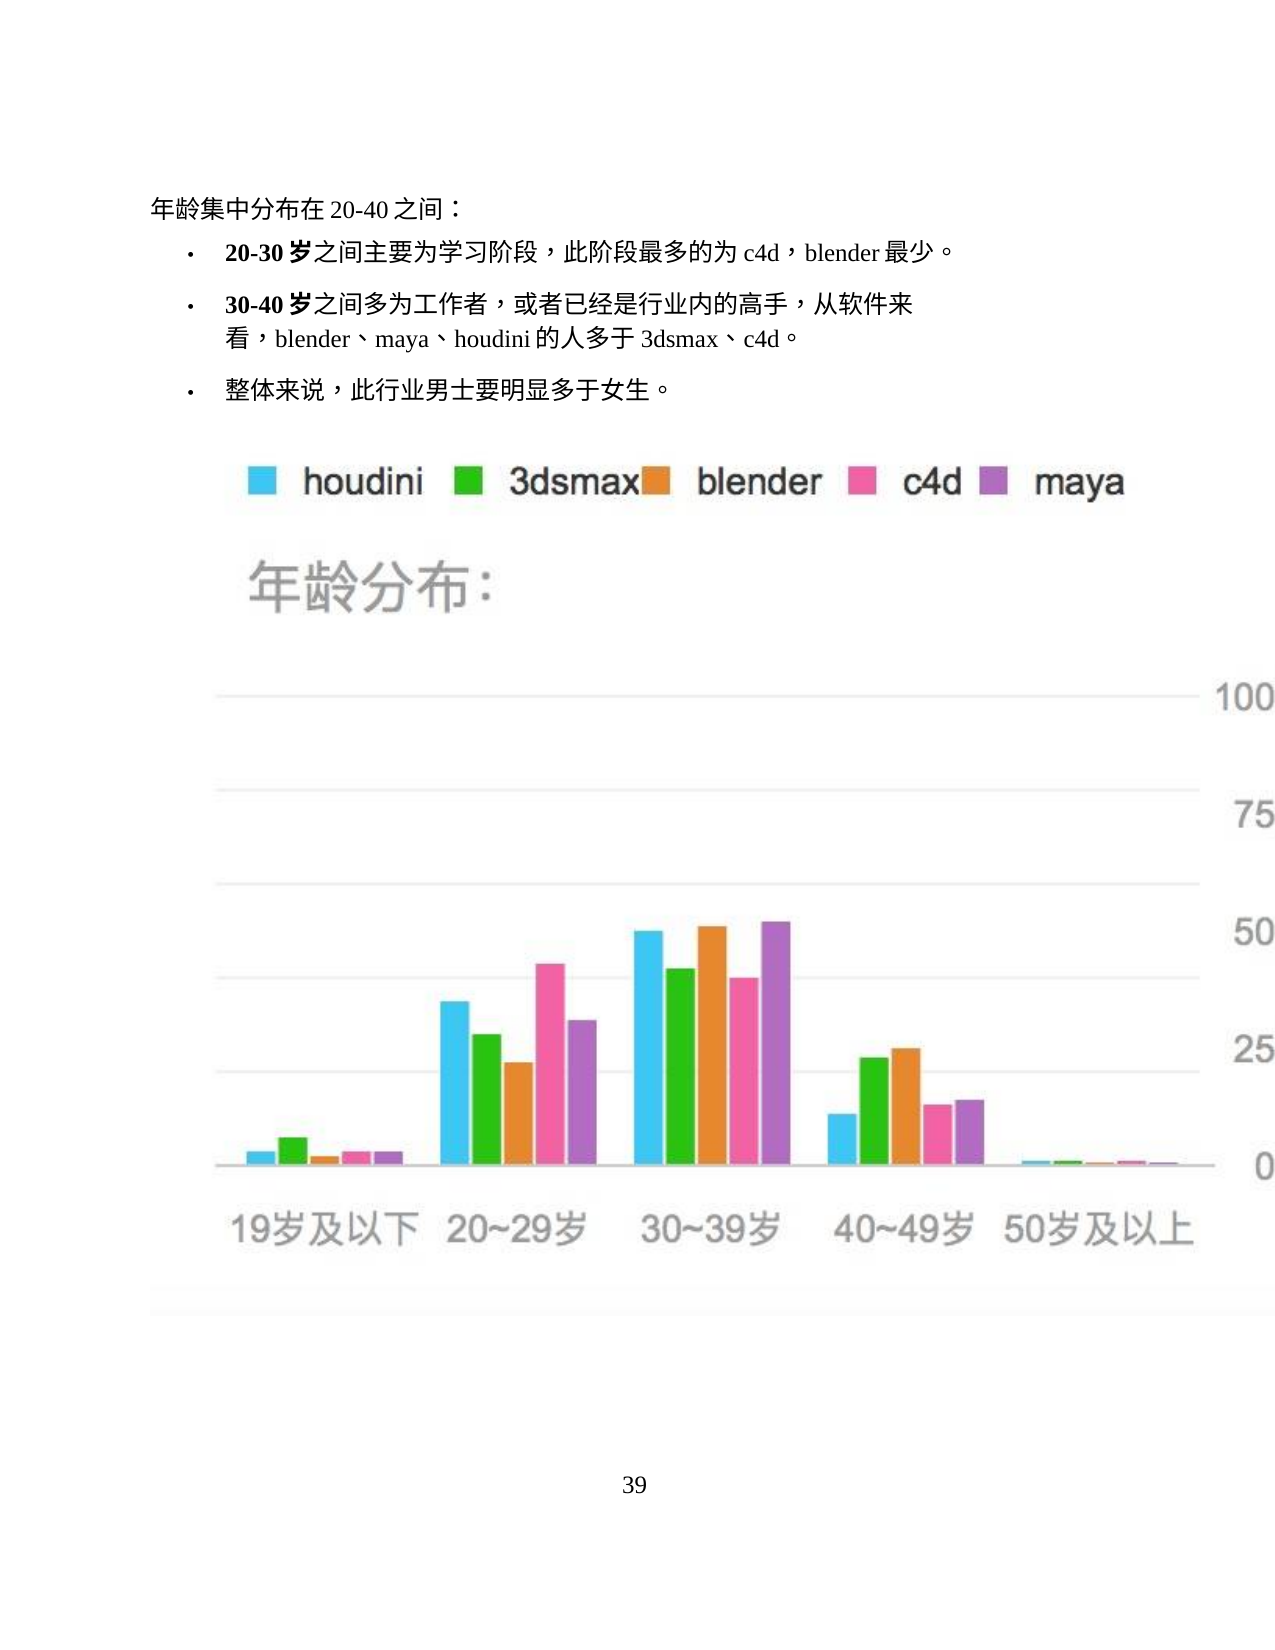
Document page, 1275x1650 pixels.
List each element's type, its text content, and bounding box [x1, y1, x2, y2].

list 整体来说，此行业男士要明显多于女生。 [187, 372, 1125, 406]
text 年龄集中分布在20-40之间： [150, 191, 1125, 225]
list 20-30岁之间主要为学习阶段，此阶段最多的为c4d，blender最少。 [187, 234, 1125, 268]
picture [150, 415, 1275, 1316]
list 30-40岁之间多为工作者，或者已经是行业内的高手，从软件来看，blender、maya、houdini的人多于3dsmax、c4d。 [187, 286, 1125, 354]
